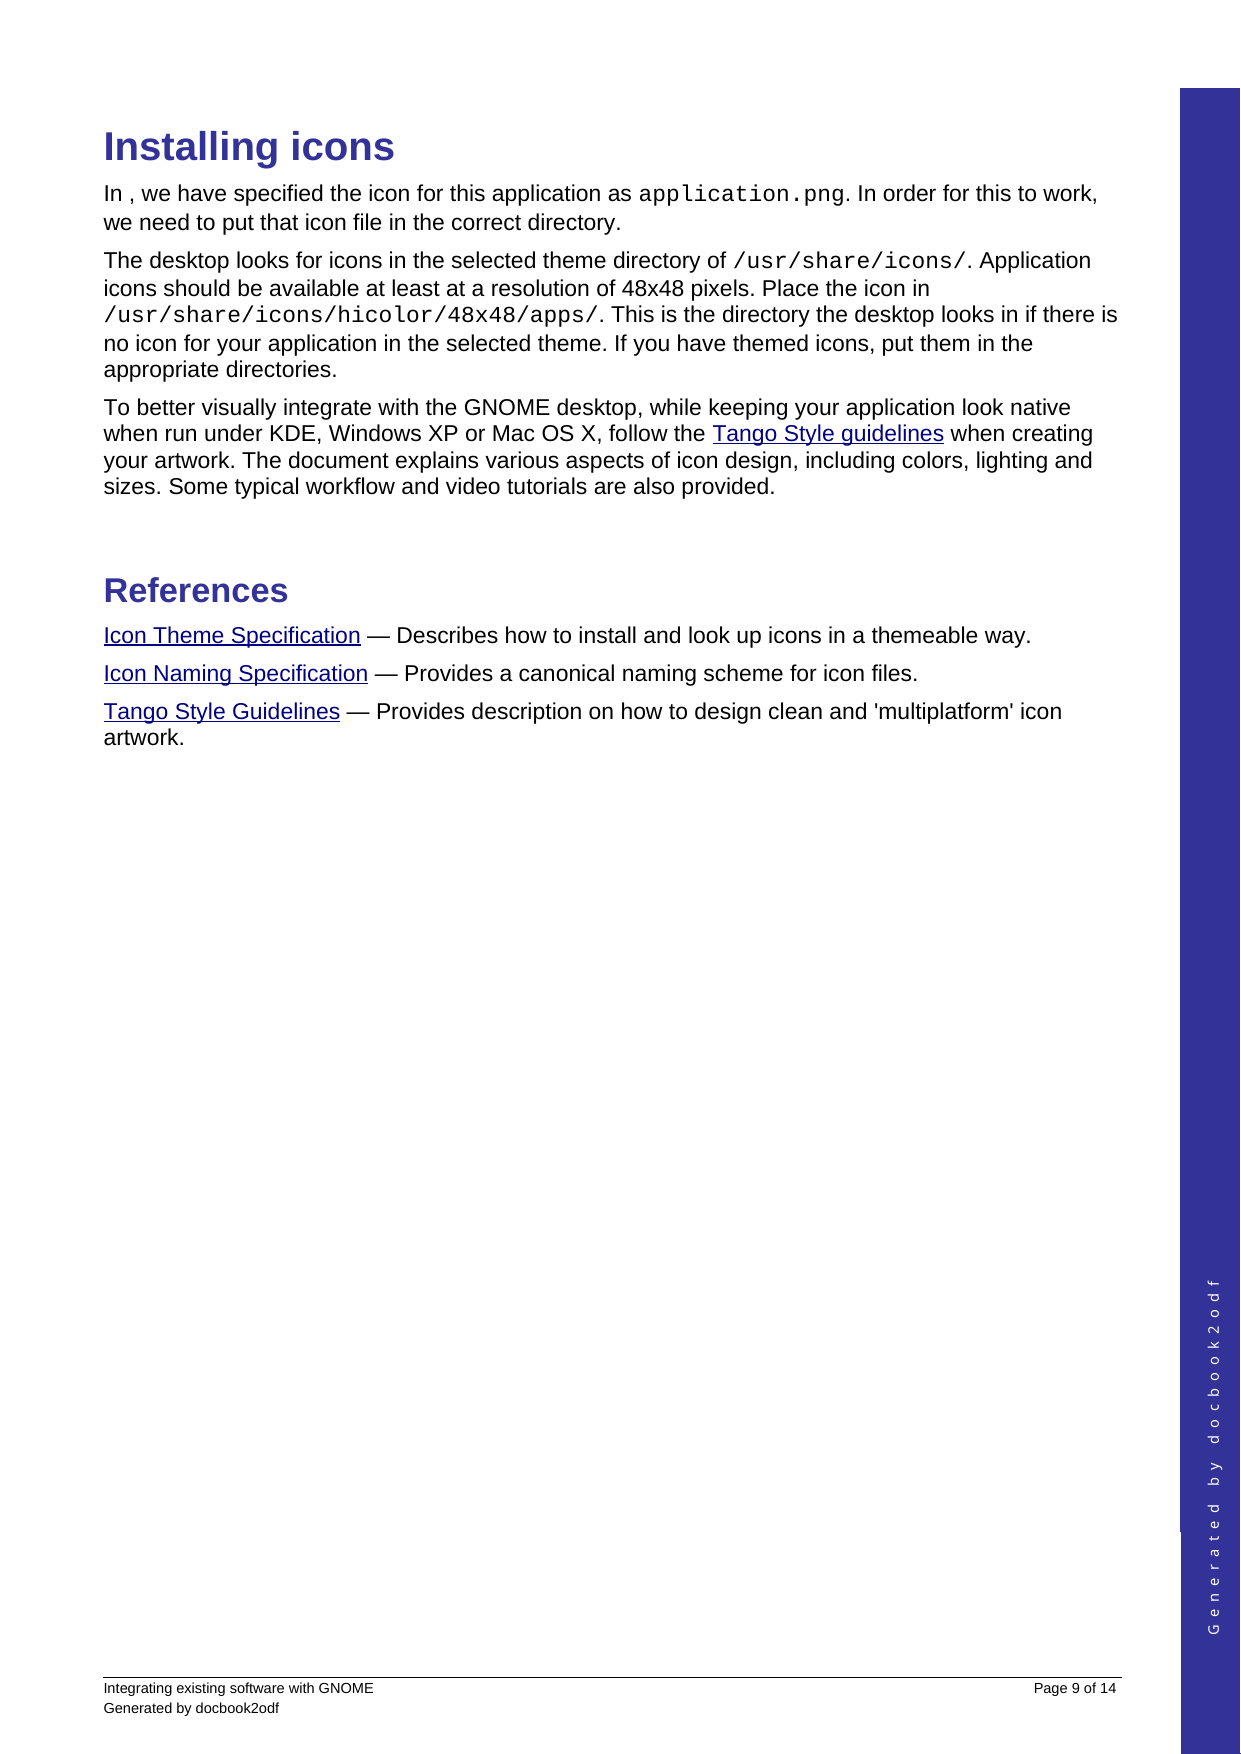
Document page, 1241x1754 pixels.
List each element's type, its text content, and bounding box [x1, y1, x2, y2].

text In , we have specified the icon for this application as application.png. In order for this to work, we need to put that icon file in the correct directory. [103, 180, 1122, 235]
subtitle Installing icons [103, 122, 1122, 168]
text To better visually integrate with the GNOME desktop, while keeping your application look native when run under KDE, Windows XP or Mac OS X, follow the Tango Style guidelines when creating your artwork. The document explains various aspects of icon design, including colors, lighting and sizes. Some typical workflow and video tutorials are also provided. [103, 394, 1122, 499]
text Icon Naming Specification — Provides a canonical naming scheme for icon files. [103, 660, 1122, 686]
subtitle References [103, 570, 1122, 610]
text Tango Style Guidelines — Provides description on how to design clean and 'multiplatform' icon artwork. [103, 698, 1122, 751]
text Icon Theme Specification — Describes how to install and look up icons in a themeable way. [103, 622, 1122, 648]
text The desktop looks for icons in the selected theme directory of /usr/share/icons/. Application icons should be available at least at a resolution of 48x48 pixels. Place the icon in /usr/share/icons/hicolor/48x48/apps/. This is the directory the desktop looks in if there is no icon for your application in the selected theme. If you have themed icons, put them in the appropriate directories. [103, 247, 1122, 382]
